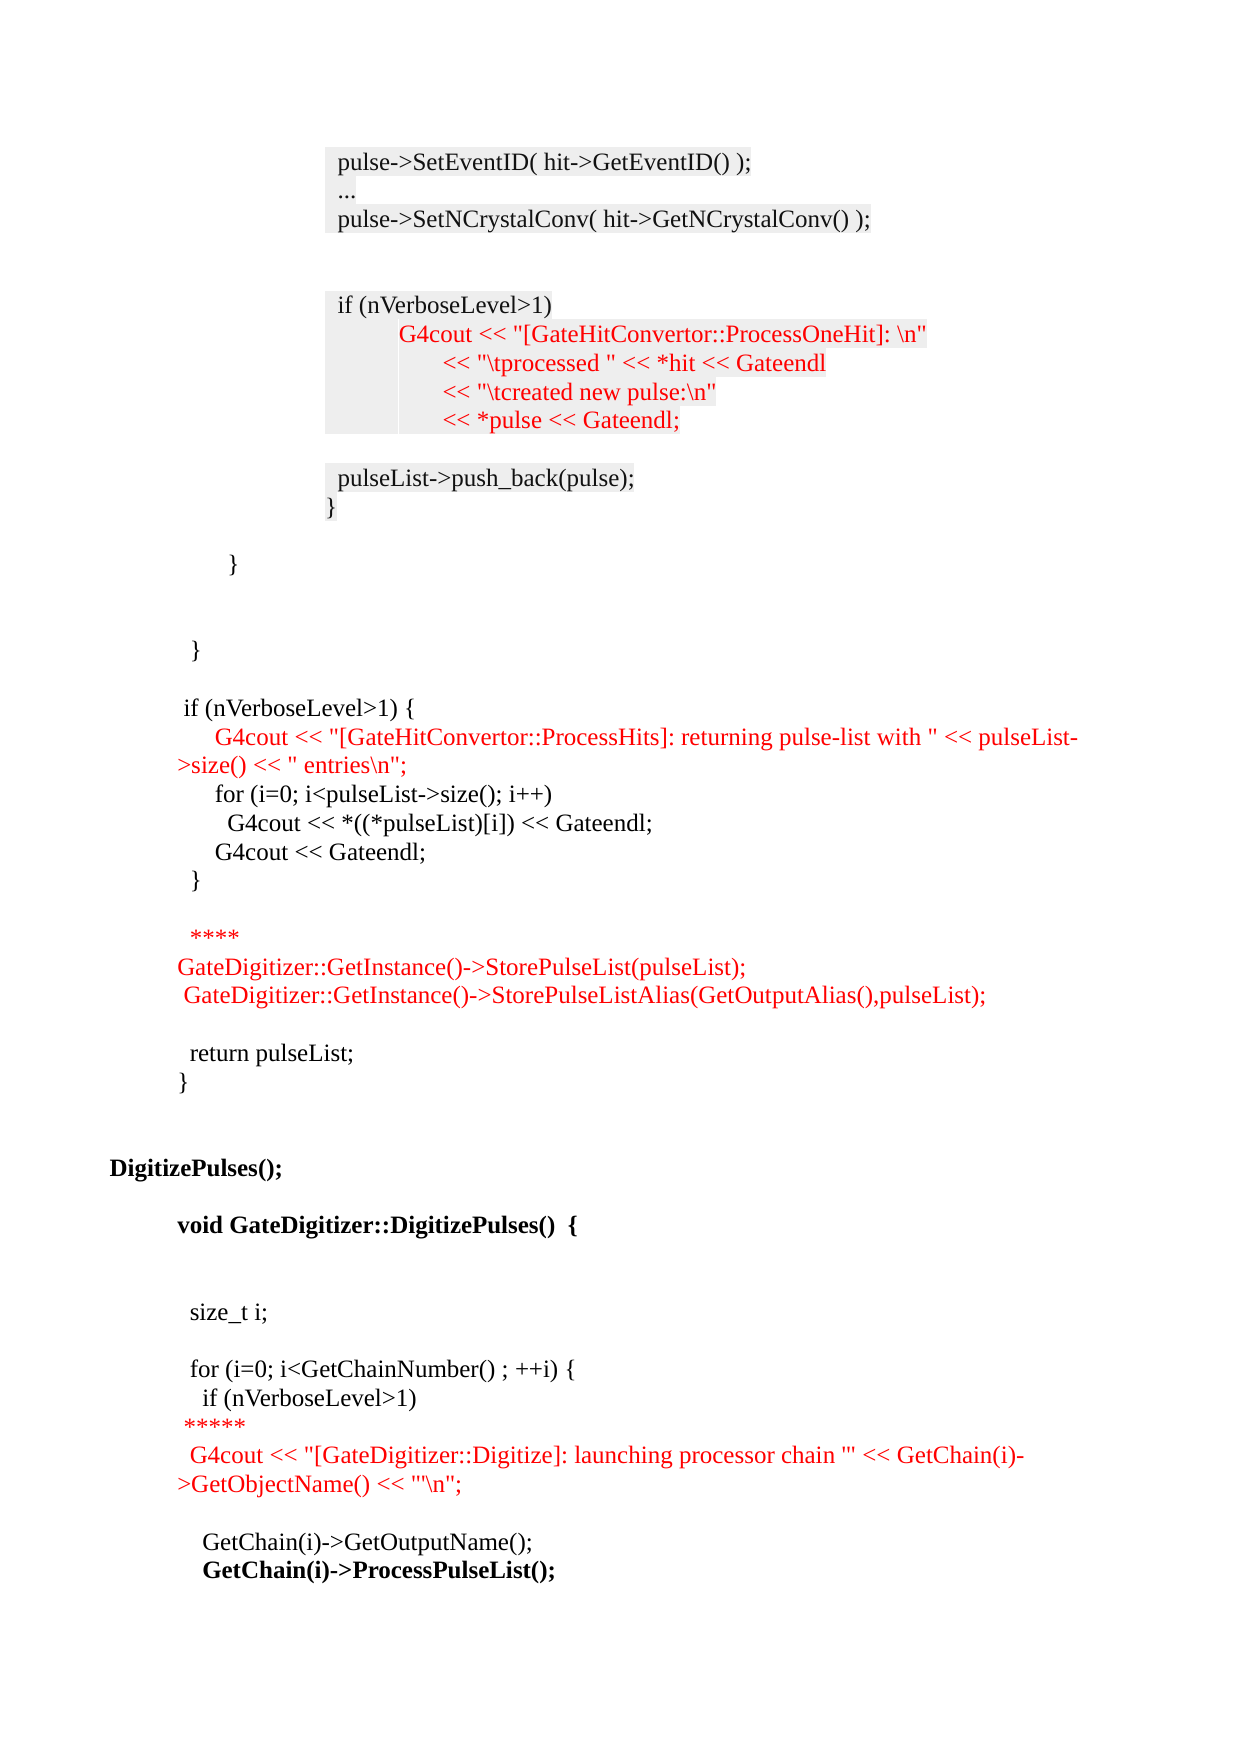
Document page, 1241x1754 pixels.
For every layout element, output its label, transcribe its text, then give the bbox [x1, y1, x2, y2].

text G4cout << Gateendl; [177, 837, 1123, 866]
text GateDigitizer::GetInstance()->StorePulseListAlias(GetOutputAlias(),pulseList); [177, 981, 1123, 1009]
text DigitizePulses(); [103, 1153, 1123, 1182]
text << "\tcreated new pulse:\n" [325, 377, 1123, 406]
text } [177, 549, 1123, 578]
text GetChain(i)->GetOutputName(); [177, 1527, 1123, 1556]
text } [177, 1067, 1123, 1096]
text return pulseList; [177, 1038, 1123, 1067]
text GetChain(i)->ProcessPulseList(); [177, 1556, 1123, 1584]
text } [177, 636, 1123, 664]
text if (nVerboseLevel>1) { [177, 693, 1123, 722]
text if (nVerboseLevel>1) [177, 1383, 1123, 1412]
text G4cout << "[GateHitConvertor::ProcessHits]: returning pulse-list with " << pulseList->size() << " entries\n"; [177, 722, 1123, 779]
text G4cout << "[GateDigitizer::Digitize]: launching processor chain '" << GetChain(i)->GetObjectName() << "'\n"; [177, 1441, 1123, 1498]
text pulse->SetEventID( hit->GetEventID() ); [325, 147, 1123, 176]
text pulseList->push_back(pulse); [325, 463, 1123, 492]
text size_t i; [177, 1297, 1123, 1326]
text << *pulse << Gateendl; [325, 406, 1123, 434]
text for (i=0; i<pulseList->size(); i++) [177, 779, 1123, 808]
text } [325, 492, 1123, 521]
text G4cout << *((*pulseList)[i]) << Gateendl; [177, 808, 1123, 837]
text << "\tprocessed " << *hit << Gateendl [325, 348, 1123, 377]
text for (i=0; i<GetChainNumber() ; ++i) { [177, 1354, 1123, 1383]
text **** GateDigitizer::GetInstance()->StorePulseList(pulseList); [177, 923, 1123, 981]
text if (nVerboseLevel>1) [325, 291, 1123, 319]
text } [177, 866, 1123, 894]
text pulse->SetNCrystalConv( hit->GetNCrystalConv() ); [325, 204, 1123, 233]
text G4cout << "[GateHitConvertor::ProcessOneHit]: \n" [325, 319, 1123, 348]
text void GateDigitizer::DigitizePulses() { [177, 1211, 1123, 1239]
text ... [325, 176, 1123, 204]
text ***** [177, 1412, 1123, 1441]
